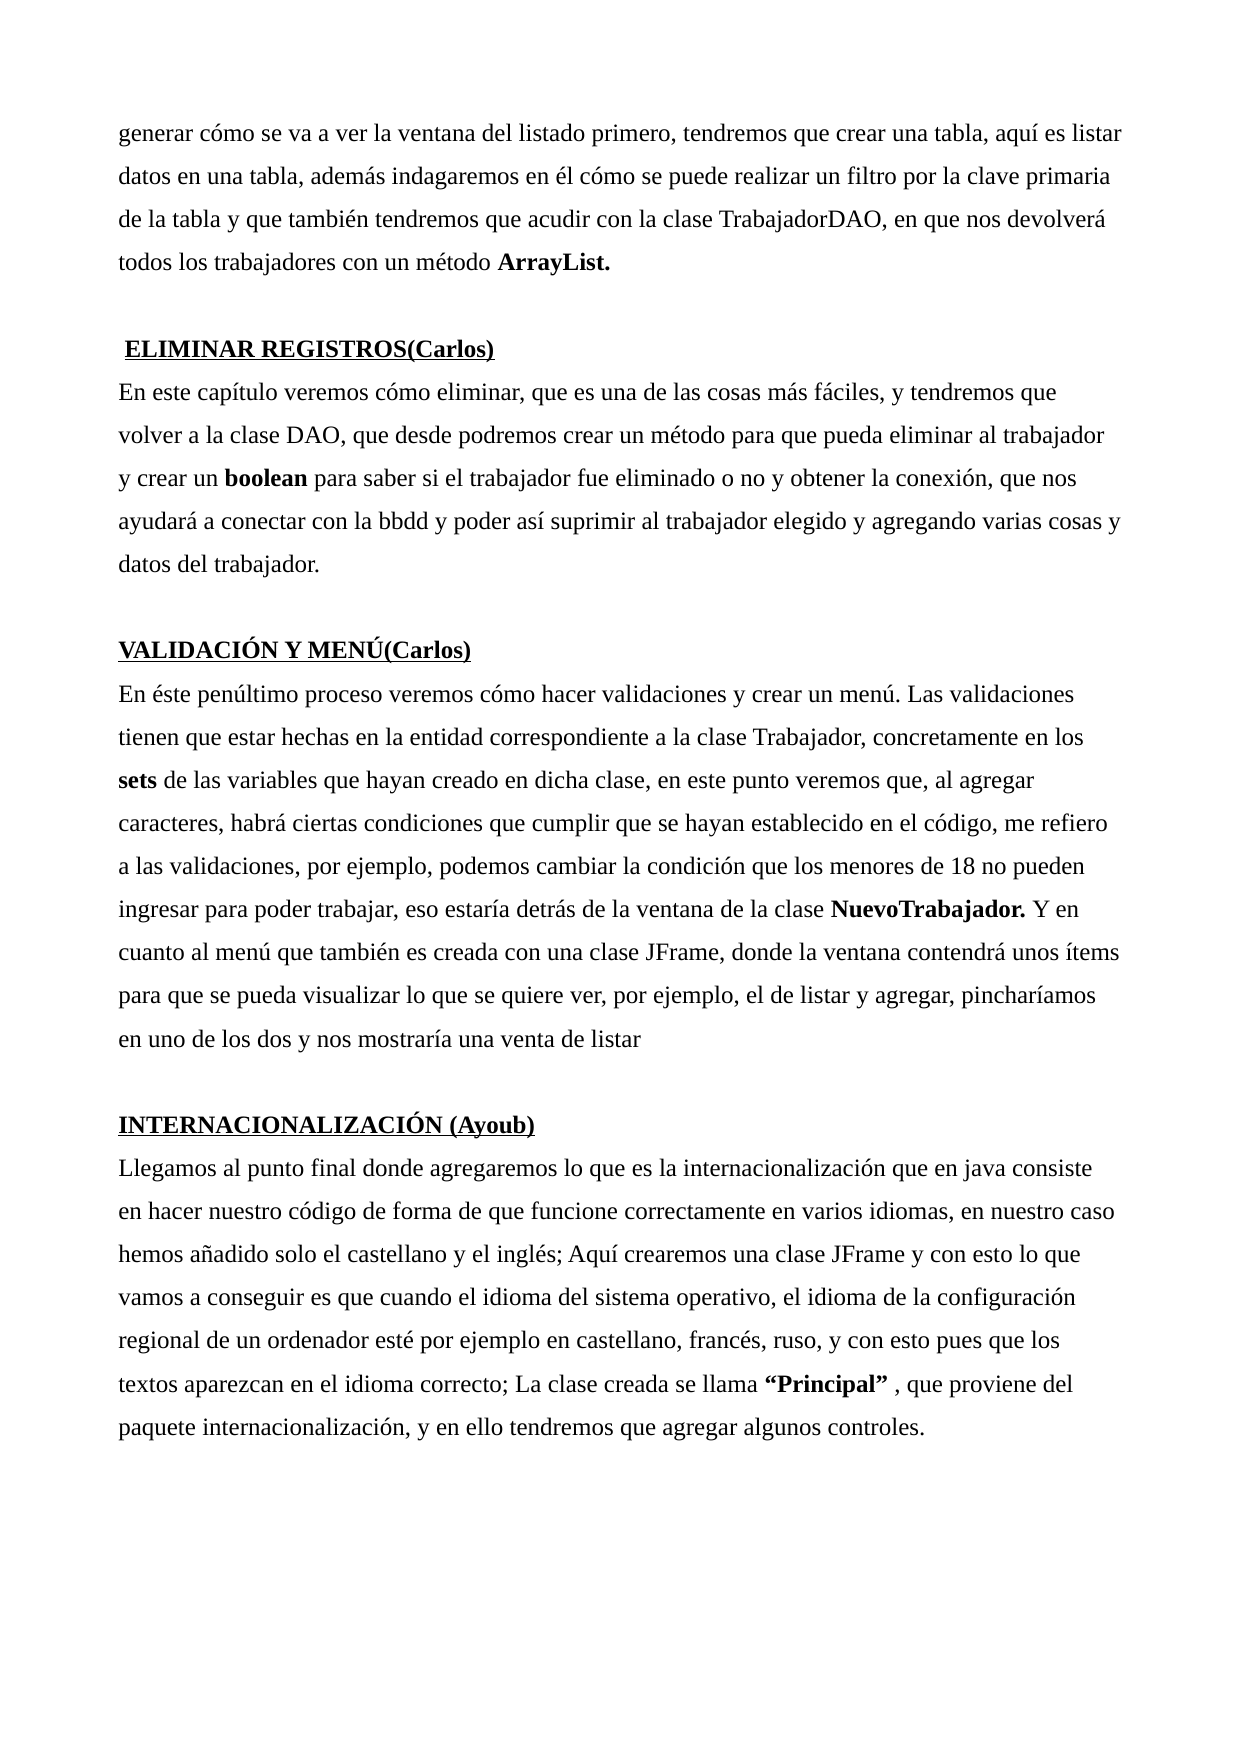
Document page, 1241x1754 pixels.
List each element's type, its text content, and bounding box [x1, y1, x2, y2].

text ELIMINAR REGISTROS(Carlos) [118, 334, 1122, 362]
text generar cómo se va a ver la ventana del listado primero, tendremos que crear una tabla, aquí es listar datos en una tabla, además indagaremos en él cómo se puede realizar un filtro por la clave primaria de la tabla y que también tendremos que acudir con la clase TrabajadorDAO, en que nos devolverá todos los trabajadores con un método ArrayList. [118, 118, 1122, 276]
text En éste penúltimo proceso veremos cómo hacer validaciones y crear un menú. Las validaciones tienen que estar hechas en la entidad correspondiente a la clase Trabajador, concretamente en los sets de las variables que hayan creado en dicha clase, en este punto veremos que, al agregar caracteres, habrá ciertas condiciones que cumplir que se hayan establecido en el código, me refiero a las validaciones, por ejemplo, podemos cambiar la condición que los menores de 18 no pueden ingresar para poder trabajar, eso estaría detrás de la ventana de la clase NuevoTrabajador. Y en cuanto al menú que también es creada con una clase JFrame, donde la ventana contendrá unos ítems para que se pueda visualizar lo que se quiere ver, por ejemplo, el de listar y agregar, pincharíamos en uno de los dos y nos mostraría una venta de listar [118, 679, 1122, 1052]
text VALIDACIÓN Y MENÚ(Carlos) [118, 636, 1122, 664]
text Llegamos al punto final donde agregaremos lo que es la internacionalización que en java consiste en hacer nuestro código de forma de que funcione correctamente en varios idiomas, en nuestro caso hemos añadido solo el castellano y el inglés; Aquí crearemos una clase JFrame y con esto lo que vamos a conseguir es que cuando el idioma del sistema operativo, el idioma de la configuración regional de un ordenador esté por ejemplo en castellano, francés, ruso, y con esto pues que los textos aparezcan en el idioma correcto; La clase creada se llama “Principal” , que proviene del paquete internacionalización, y en ello tendremos que agregar algunos controles. [118, 1153, 1122, 1441]
text En este capítulo veremos cómo eliminar, que es una de las cosas más fáciles, y tendremos que volver a la clase DAO, que desde podremos crear un método para que pueda eliminar al trabajador y crear un boolean para saber si el trabajador fue eliminado o no y obtener la conexión, que nos ayudará a conectar con la bbdd y poder así suprimir al trabajador elegido y agregando varias cosas y datos del trabajador. [118, 377, 1122, 578]
text INTERNACIONALIZACIÓN (Ayoub) [118, 1110, 1122, 1139]
